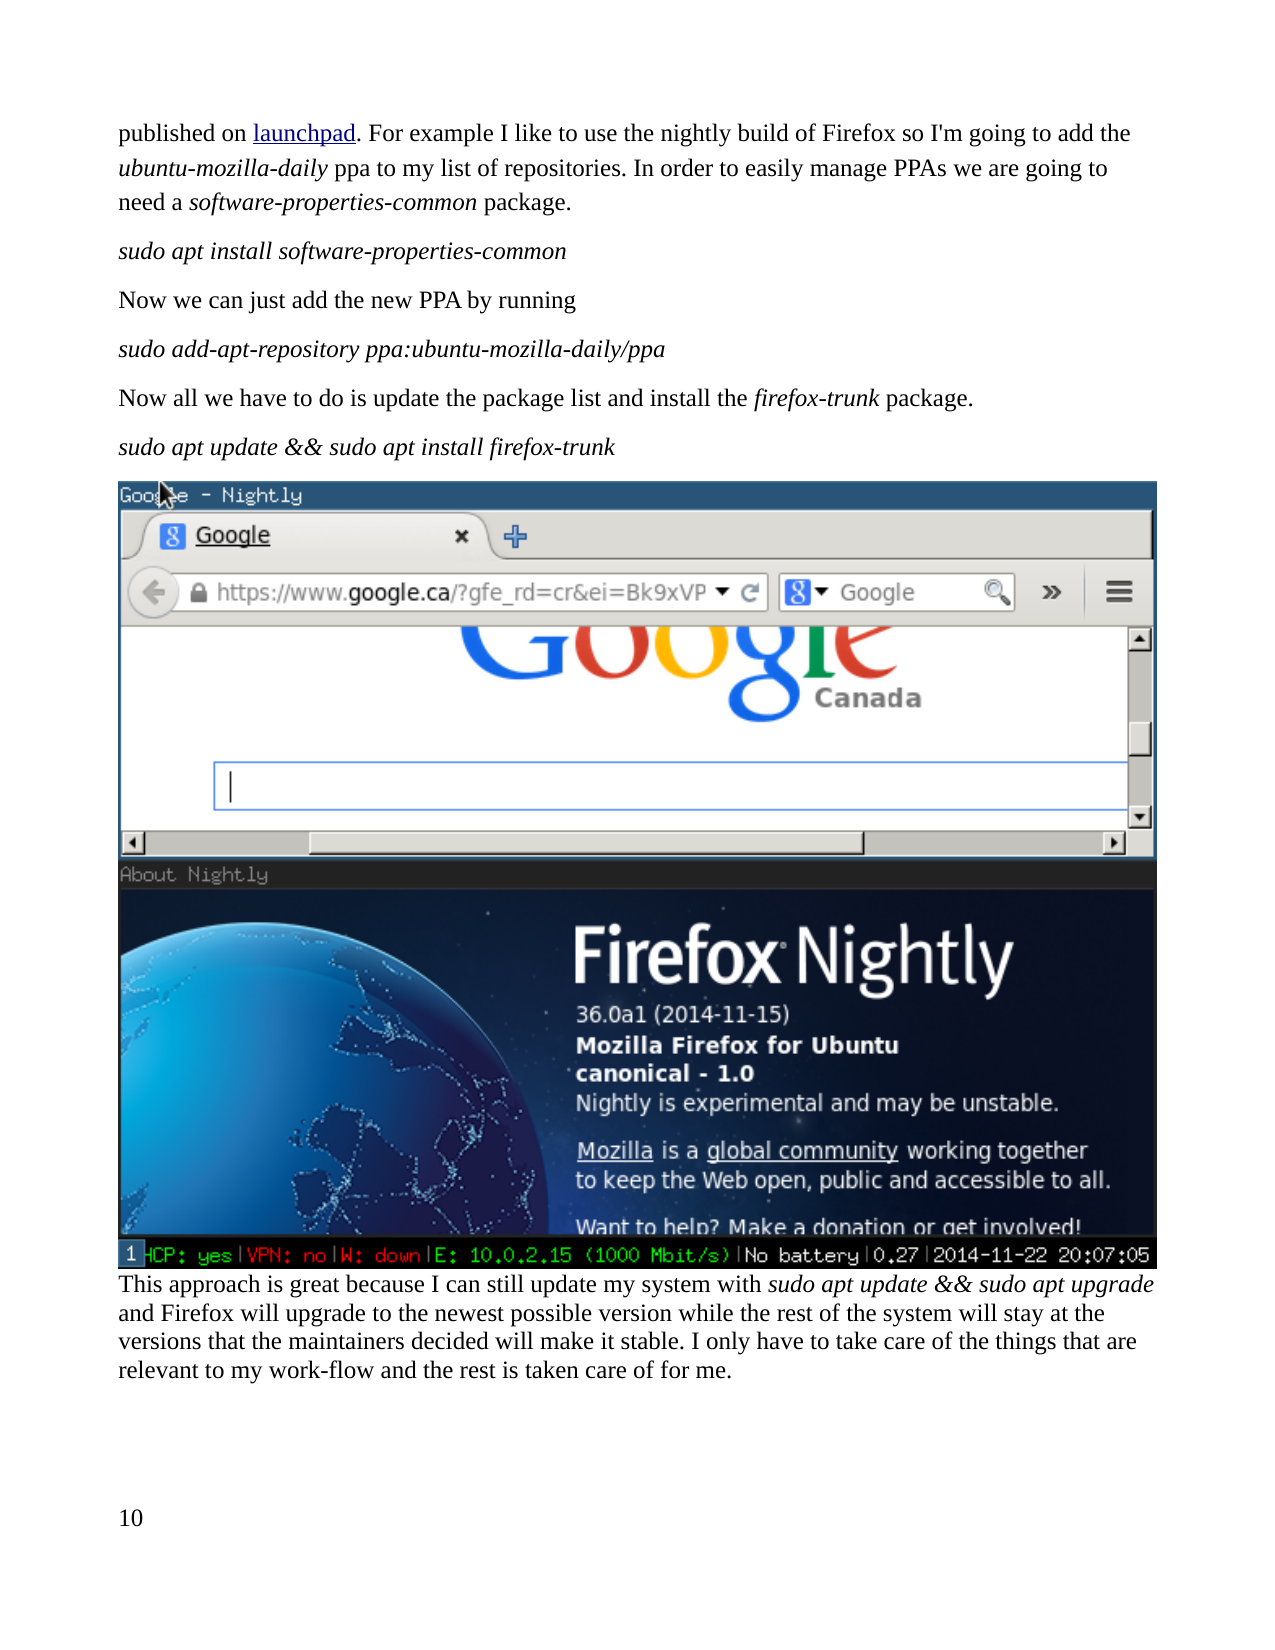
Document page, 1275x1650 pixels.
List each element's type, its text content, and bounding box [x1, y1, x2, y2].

picture [118, 481, 1157, 1269]
text Now all we have to do is update the package list and install the firefox-trunk package. [118, 383, 1157, 412]
text This approach is great because I can still update my system with sudo apt update && sudo apt upgrade and Firefox will upgrade to the newest possible version while the rest of the system will stay at the versions that the maintainers decided will make it stable. I only have to take care of the things that are relevant to my work-flow and the rest is taken care of for me. [118, 1269, 1157, 1384]
text sudo apt update && sudo apt install firefox-trunk [118, 432, 1157, 461]
text sudo add-apt-repository ppa:ubuntu-mozilla-daily/ppa [118, 334, 1157, 363]
text Now we can just add the new PPA by running [118, 285, 1157, 314]
text sudo apt install software-properties-common [118, 236, 1157, 265]
text published on launchpad. For example I like to use the nightly build of Firefox so I'm going to add the ubuntu-mozilla-daily ppa to my list of repositories. In order to easily manage PPAs we are going to need a software-properties-common package. [118, 118, 1157, 216]
